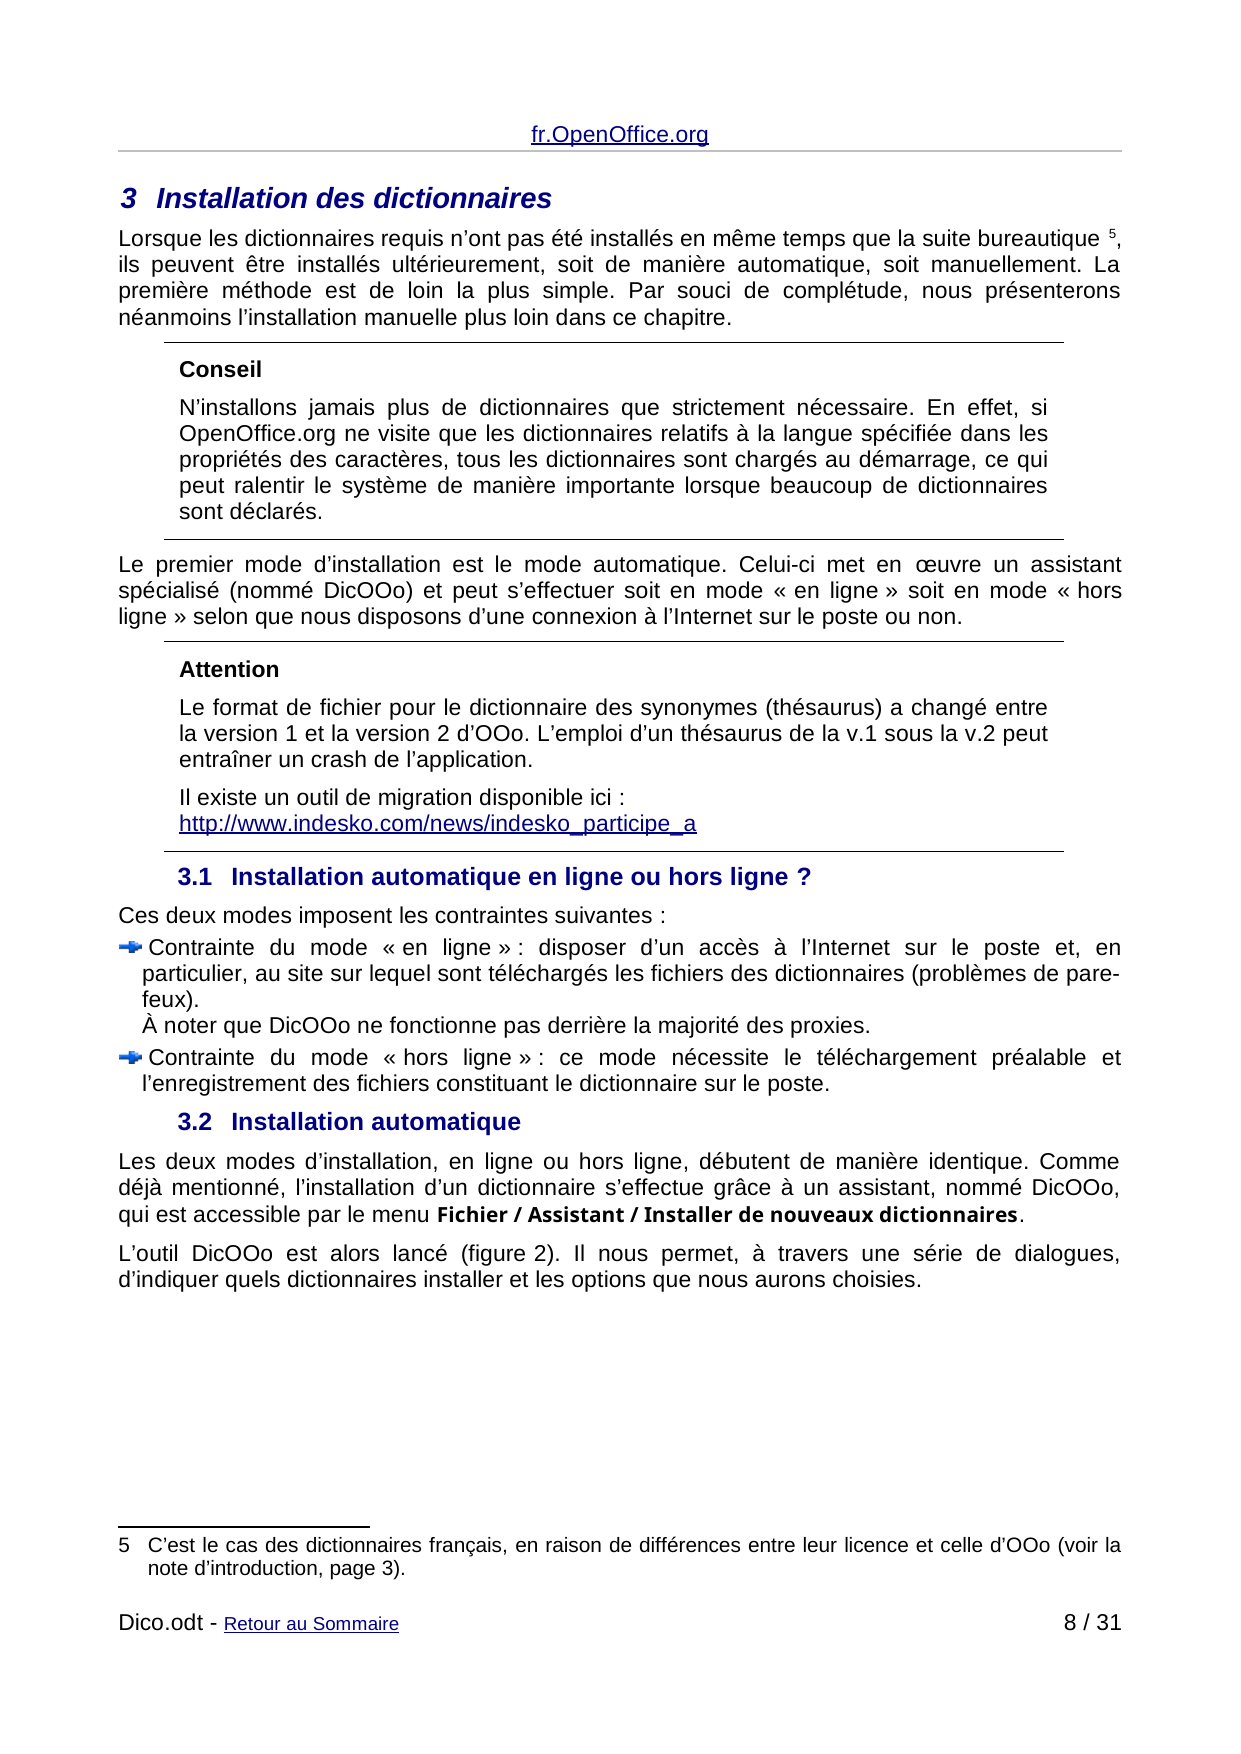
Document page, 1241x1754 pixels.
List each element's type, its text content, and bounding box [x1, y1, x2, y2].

text Ces deux modes imposent les contraintes suivantes : [118, 902, 1122, 928]
text L’outil DicOOo est alors lancé (figure 2). Il nous permet, à travers une série de dialogues, d’indiquer quels dictionnaires installer et les options que nous aurons choisies. [118, 1241, 1122, 1293]
text C’est le cas des dictionnaires français, en raison de différences entre leur licence et celle d’OOo (voir la note d’introduction, page 3). [118, 1533, 1122, 1580]
text Lorsque les dictionnaires requis n’ont pas été installés en même temps que la suite bureautique , ils peuvent être installés ultérieurement, soit de manière automatique, soit manuellement. La première méthode est de loin la plus simple. Par souci de complétude, nous présenterons néanmoins l’installation manuelle plus loin dans ce chapitre. [118, 226, 1122, 330]
text Les deux modes d’installation, en ligne ou hors ligne, débutent de manière identique. Comme déjà mentionné, l’installation d’un dictionnaire s’effectue grâce à un assistant, nommé DicOOo, qui est accessible par le menu Fichier / Assistant / Installer de nouveaux dictionnaires. [118, 1148, 1122, 1229]
subtitle Installation automatique [177, 1108, 1122, 1136]
picture [119, 941, 142, 953]
list Contrainte du mode « en ligne » : disposer d’un accès à l’Internet sur le poste et, en particulier, au site sur lequel sont téléchargés les fichiers des dictionnaires (problèmes de pare-feux). À noter que DicOOo ne fonctionne pas derrière la majorité des proxies. [118, 934, 1122, 1038]
list Contrainte du mode « hors ligne » : ce mode nécessite le téléchargement préalable et l’enregistrement des fichiers constituant le dictionnaire sur le poste. [118, 1044, 1122, 1097]
text N’installons jamais plus de dictionnaires que strictement nécessaire. En effet, si OpenOffice.org ne visite que les dictionnaires relatifs à la langue spécifiée dans les propriétés des caractères, tous les dictionnaires sont chargés au démarrage, ce qui peut ralentir le système de manière importante lorsque beaucoup de dictionnaires sont déclarés. [164, 379, 1064, 539]
text Attention [164, 642, 1064, 679]
subtitle Installation automatique en ligne ou hors ligne ? [177, 863, 1122, 891]
picture [119, 1051, 142, 1064]
text Il existe un outil de migration disponible ici : http://www.indesko.com/news/indesko_participe_a [164, 769, 1064, 851]
subtitle Installation des dictionnaires [120, 182, 1122, 214]
text Conseil [164, 343, 1064, 379]
text Le premier mode d’installation est le mode automatique. Celui-ci met en œuvre un assistant spécialisé (nommé DicOOo) et peut s’effectuer soit en mode « en ligne » soit en mode « hors ligne » selon que nous disposons d’une connexion à l’Internet sur le poste ou non. [118, 551, 1122, 629]
text Le format de fichier pour le dictionnaire des synonymes (thésaurus) a changé entre la version 1 et la version 2 d’OOo. L’emploi d’un thésaurus de la v.1 sous la v.2 peut entraîner un crash de l’application. [164, 679, 1064, 769]
